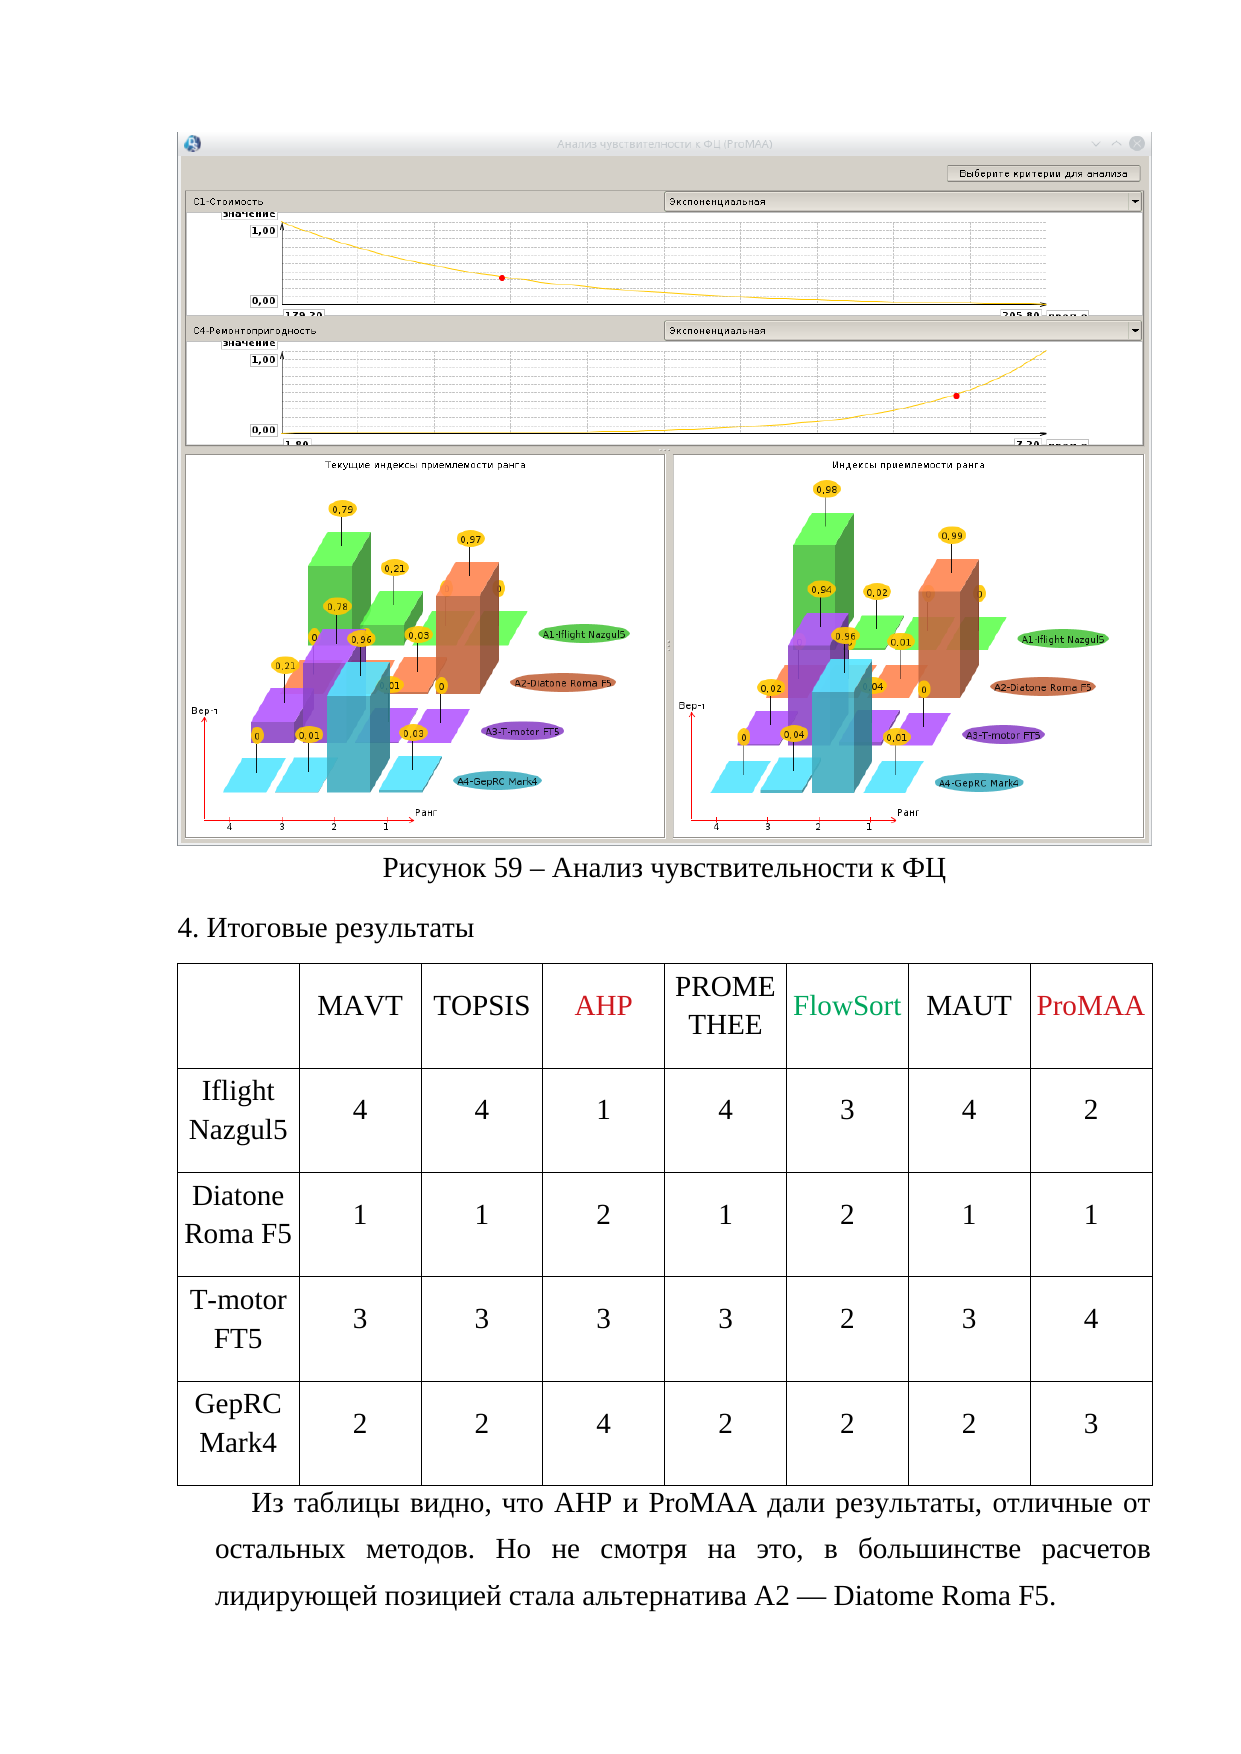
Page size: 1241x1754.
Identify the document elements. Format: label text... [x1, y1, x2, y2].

table_header AHP [543, 964, 664, 1067]
table_cell 1 [543, 1069, 664, 1172]
table_cell 3 [1031, 1382, 1152, 1485]
table_header TOPSIS [422, 964, 542, 1067]
table_cell 2 [909, 1382, 1030, 1485]
table_cell 3 [422, 1277, 542, 1381]
table_cell 4 [1031, 1277, 1152, 1381]
table_cell 4 [665, 1069, 786, 1172]
table_cell 1 [422, 1173, 542, 1276]
table_cell T-motor FT5 [178, 1277, 299, 1381]
table_cell 2 [665, 1382, 786, 1485]
text Рисунок 59 – Анализ чувствительности к ФЦ [177, 846, 1152, 884]
table_cell 2 [787, 1173, 908, 1276]
table_cell 3 [300, 1277, 421, 1381]
table_header [178, 964, 299, 1067]
table_cell 3 [787, 1069, 908, 1172]
table_cell 2 [422, 1382, 542, 1485]
picture [177, 132, 1152, 846]
table_cell 2 [787, 1277, 908, 1381]
table_cell 3 [543, 1277, 664, 1381]
table_cell 2 [543, 1173, 664, 1276]
table_cell 2 [787, 1382, 908, 1485]
table_cell 4 [422, 1069, 542, 1172]
table_cell 4 [300, 1069, 421, 1172]
table_cell 2 [300, 1382, 421, 1485]
table_header FlowSort [787, 964, 908, 1067]
table_header PROMETHEE [665, 964, 786, 1067]
table_cell GepRC Mark4 [178, 1382, 299, 1485]
text 4. Итоговые результаты [177, 910, 1152, 943]
text [177, 118, 1152, 132]
table_header MAUT [909, 964, 1030, 1067]
table_cell Iflight Nazgul5 [178, 1069, 299, 1172]
table_cell 3 [665, 1277, 786, 1381]
table_header MAVT [300, 964, 421, 1067]
table_cell 1 [665, 1173, 786, 1276]
table_cell 2 [1031, 1069, 1152, 1172]
table_cell 4 [543, 1382, 664, 1485]
table_cell Diatone Roma F5 [178, 1173, 299, 1276]
table_cell 1 [1031, 1173, 1152, 1276]
text Из таблицы видно, что AHP и ProMAA дали результаты, отличные от остальных методов. Но не смотря на это, в большинстве расчетов лидирующей позицией стала альтернатива А2 — Diatome Roma F5. [215, 1486, 1152, 1611]
table_cell 4 [909, 1069, 1030, 1172]
table_cell 3 [909, 1277, 1030, 1381]
table_cell 1 [300, 1173, 421, 1276]
table_header ProMAA [1031, 964, 1152, 1067]
table_cell 1 [909, 1173, 1030, 1276]
